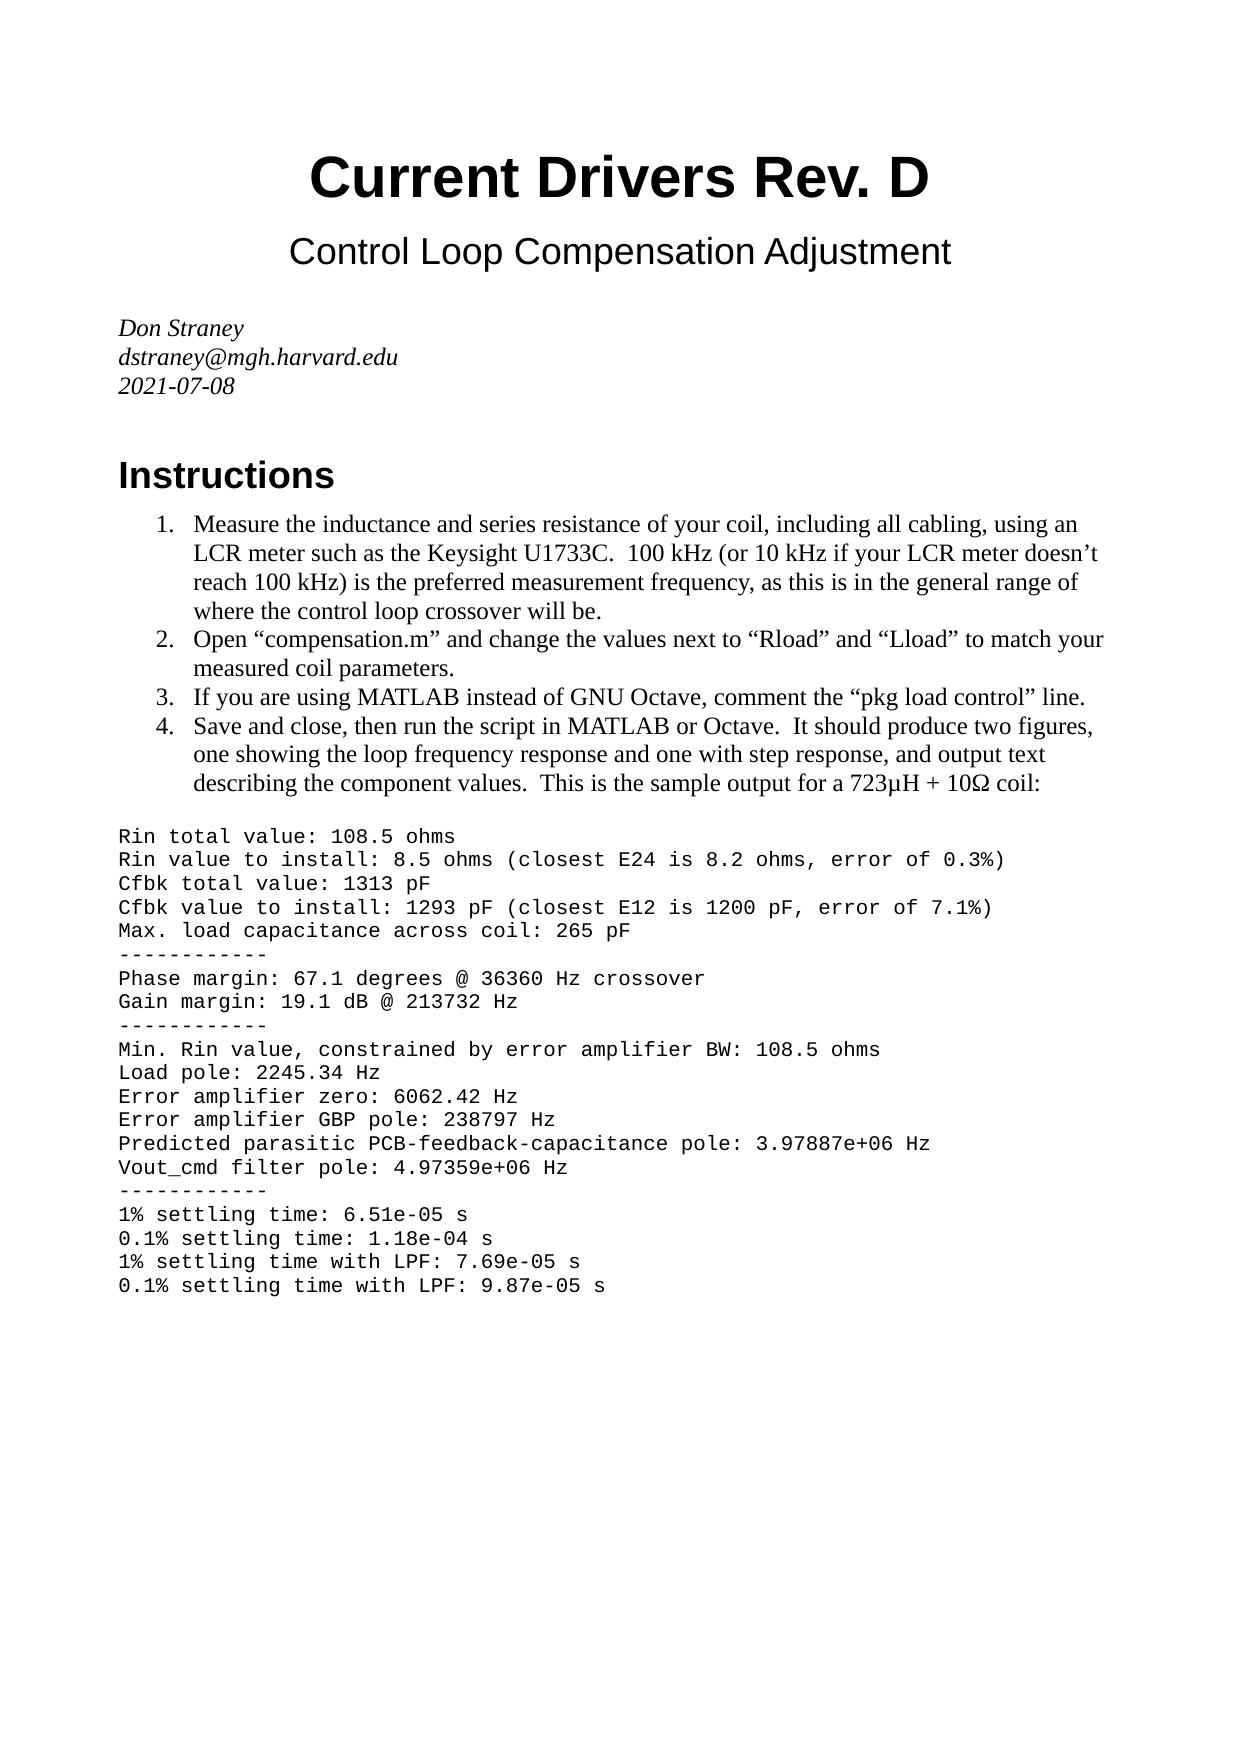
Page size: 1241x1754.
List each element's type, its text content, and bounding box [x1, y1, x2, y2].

text Don Straney [118, 313, 1122, 342]
list Save and close, then run the script in MATLAB or Octave. It should produce two figures, one showing the loop frequency response and one with step response, and output text describing the component values. This is the sample output for a 723µH + 10Ω coil: [156, 711, 1122, 797]
text 2021-07-08 [118, 371, 1122, 399]
subtitle Instructions [118, 453, 1122, 497]
list Measure the inductance and series resistance of your coil, including all cabling, using an LCR meter such as the Keysight U1733C. 100 kHz (or 10 kHz if your LCR meter doesn’t reach 100 kHz) is the preferred measurement frequency, as this is in the general range of where the control loop crossover will be. [156, 509, 1122, 624]
list Open “compensation.m” and change the values next to “Rload” and “Lload” to match your measured coil parameters. [156, 624, 1122, 682]
subtitle Control Loop Compensation Adjustment [118, 229, 1122, 272]
list If you are using MATLAB instead of GNU Octave, comment the “pkg load control” line. [156, 682, 1122, 711]
title Current Drivers Rev. D [118, 143, 1122, 210]
text Rin total value: 108.5 ohms Rin value to install: 8.5 ohms (closest E24 is 8.2 ohms, error of 0.3%) Cfbk total value: 1313 pF Cfbk value to install: 1293 pF (closest E12 is 1200 pF, error of 7.1%) Max. load capacitance across coil: 265 pF ------------ Phase margin: 67.1 degrees @ 36360 Hz crossover Gain margin: 19.1 dB @ 213732 Hz ------------ Min. Rin value, constrained by error amplifier BW: 108.5 ohms Load pole: 2245.34 Hz Error amplifier zero: 6062.42 Hz Error amplifier GBP pole: 238797 Hz Predicted parasitic PCB-feedback-capacitance pole: 3.97887e+06 Hz Vout_cmd filter pole: 4.97359e+06 Hz ------------ 1% settling time: 6.51e-05 s 0.1% settling time: 1.18e-04 s 1% settling time with LPF: 7.69e-05 s 0.1% settling time with LPF: 9.87e-05 s [118, 826, 1122, 1299]
text dstraney@mgh.harvard.edu [118, 342, 1122, 371]
